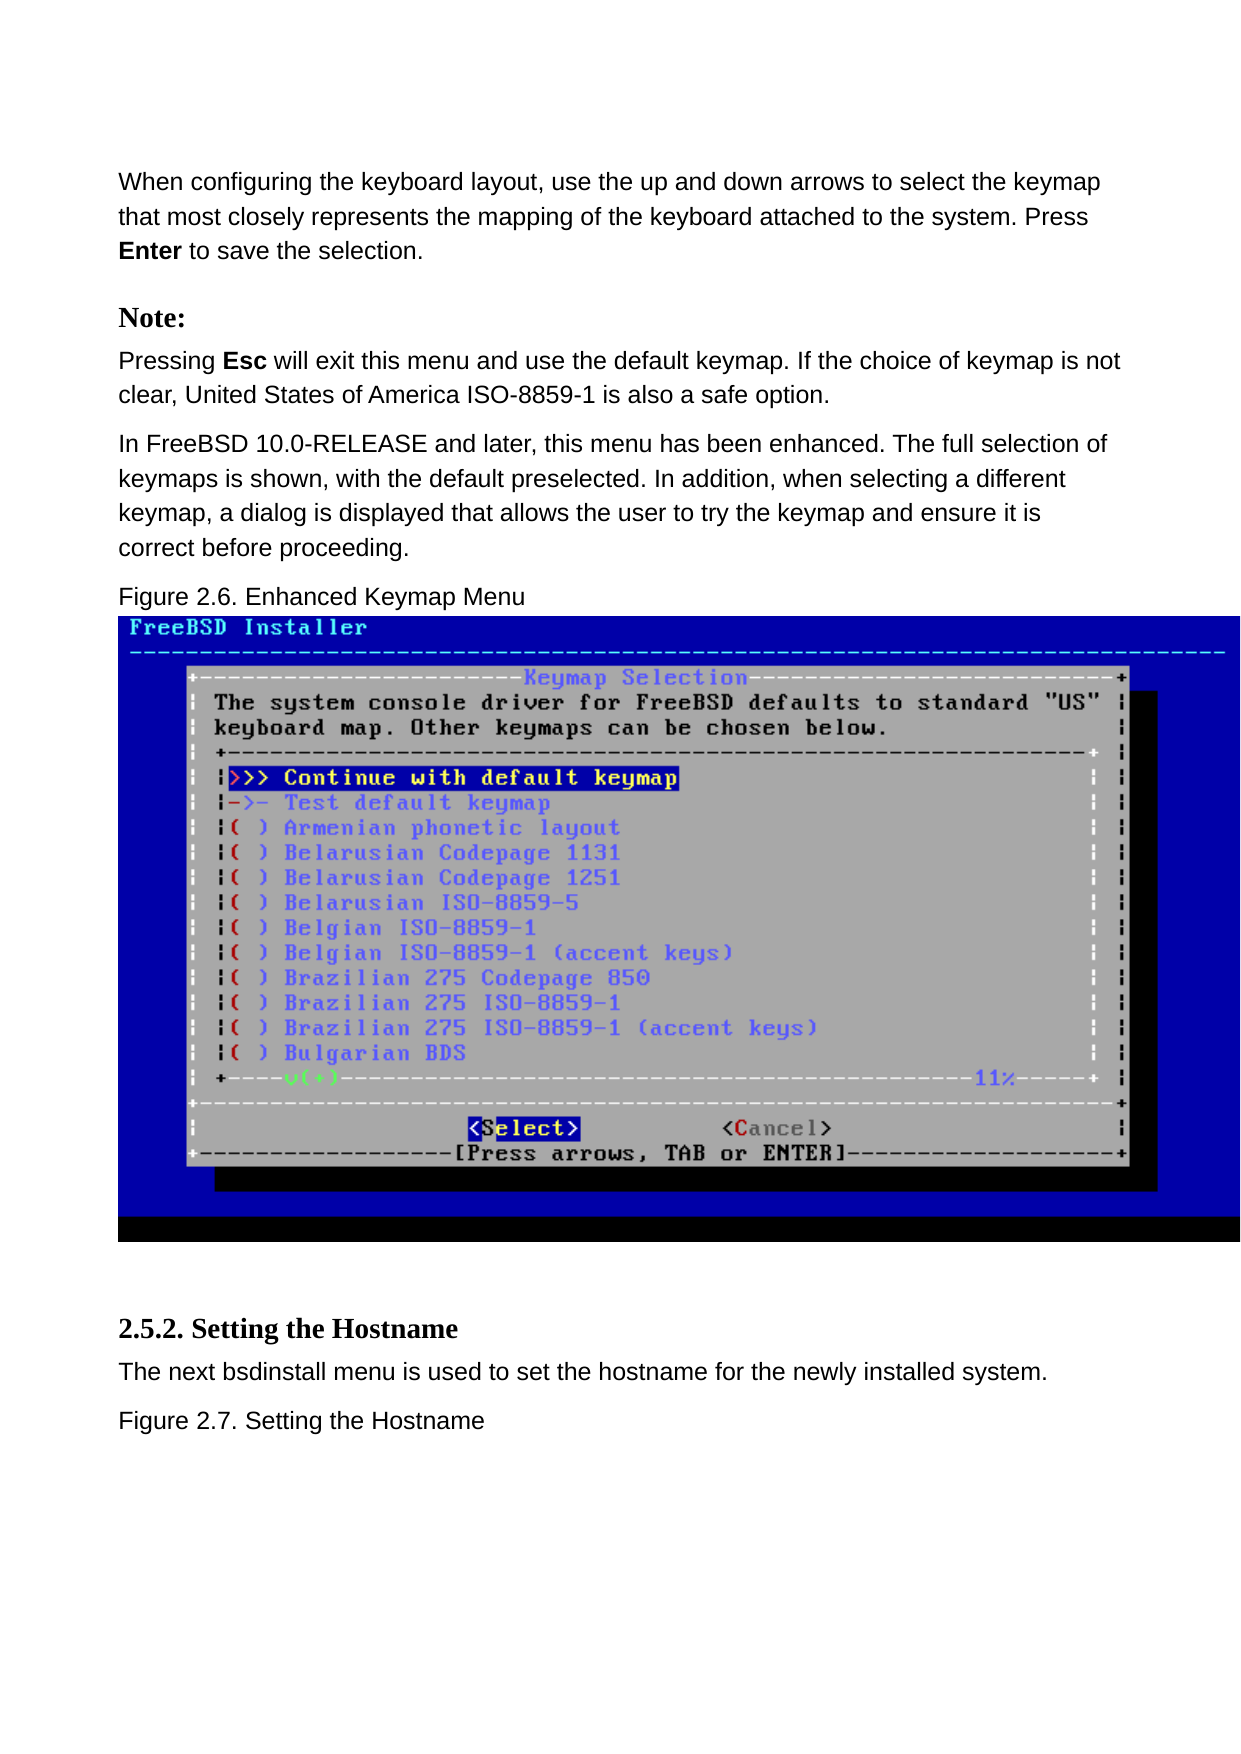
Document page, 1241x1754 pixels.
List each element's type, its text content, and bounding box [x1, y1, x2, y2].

subtitle Note: [118, 300, 1122, 333]
text Figure 2.7. Setting the Hostname [118, 1406, 1122, 1434]
text When configuring the keyboard layout, use the up and down arrows to select the keymap that most closely represents the mapping of the keyboard attached to the system. Press Enter to save the selection. [118, 167, 1122, 265]
text In FreeBSD 10.0-RELEASE and later, this menu has been enhanced. The full selection of keymaps is shown, with the default preselected. In addition, when selecting a different keymap, a dialog is displayed that allows the user to try the keymap and ensure it is correct before proceeding. [118, 429, 1122, 562]
subtitle 2.5.2. Setting the Hostname [118, 1311, 1122, 1344]
picture [118, 616, 1241, 1242]
text Pressing Esc will exit this menu and use the default keymap. If the choice of keymap is not clear, United States of America ISO-8859-1 is also a safe option. [118, 346, 1122, 409]
text Figure 2.6. Enhanced Keymap Menu [118, 582, 1122, 611]
text The next bsdinstall menu is used to set the hostname for the newly installed system. [118, 1357, 1122, 1386]
